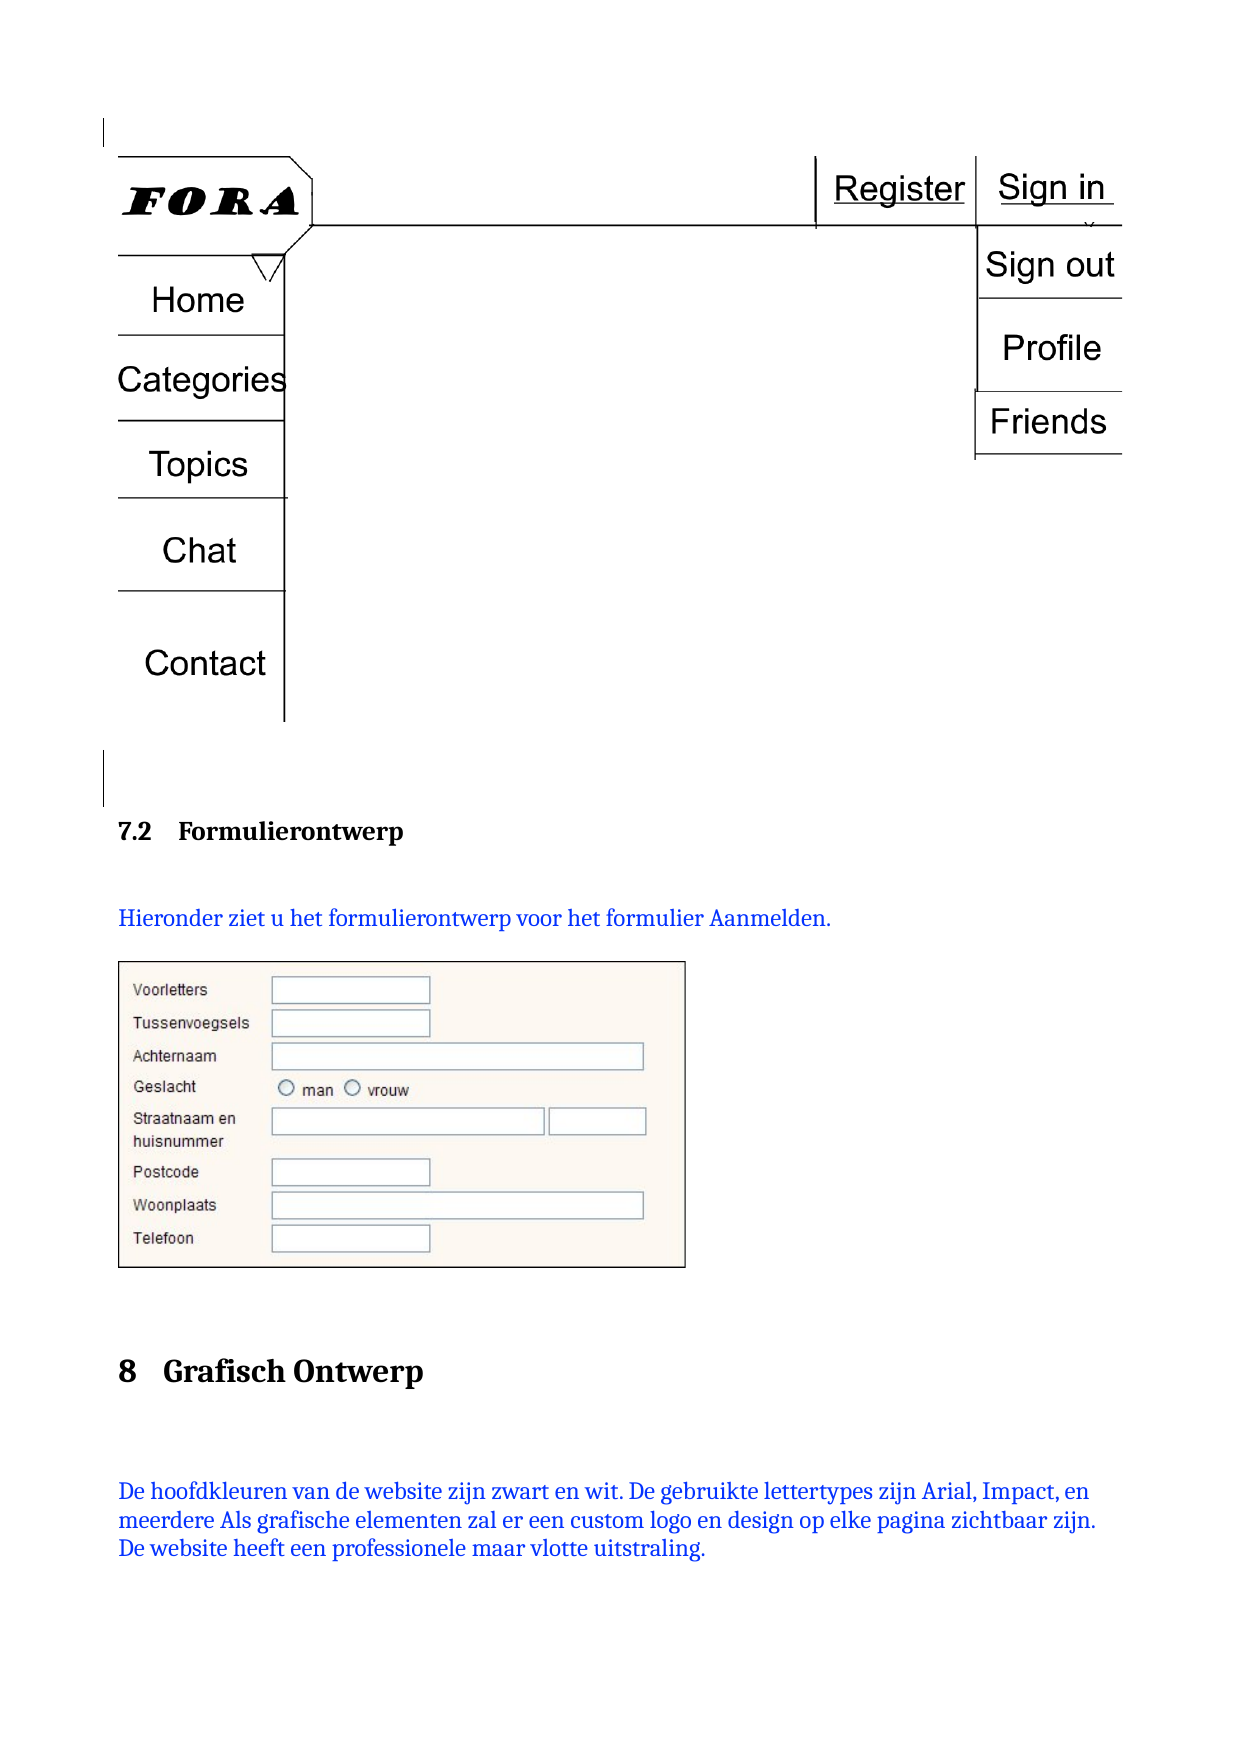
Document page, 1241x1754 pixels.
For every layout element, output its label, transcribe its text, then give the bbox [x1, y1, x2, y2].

subtitle Formulierontwerp [118, 816, 1122, 847]
text Hieronder ziet u het formulierontwerp voor het formulier Aanmelden. [118, 904, 1122, 933]
picture [118, 156, 1123, 722]
text De hoofdkleuren van de website zijn zwart en wit. De gebruikte lettertypes zijn Arial, Impact, en meerdere Als grafische elementen zal er een custom logo en design op elke pagina zichtbaar zijn. De website heeft een professionele maar vlotte uitstraling. [118, 1477, 1122, 1563]
subtitle Grafisch Ontwerp [118, 1352, 1122, 1391]
picture [118, 961, 686, 1268]
